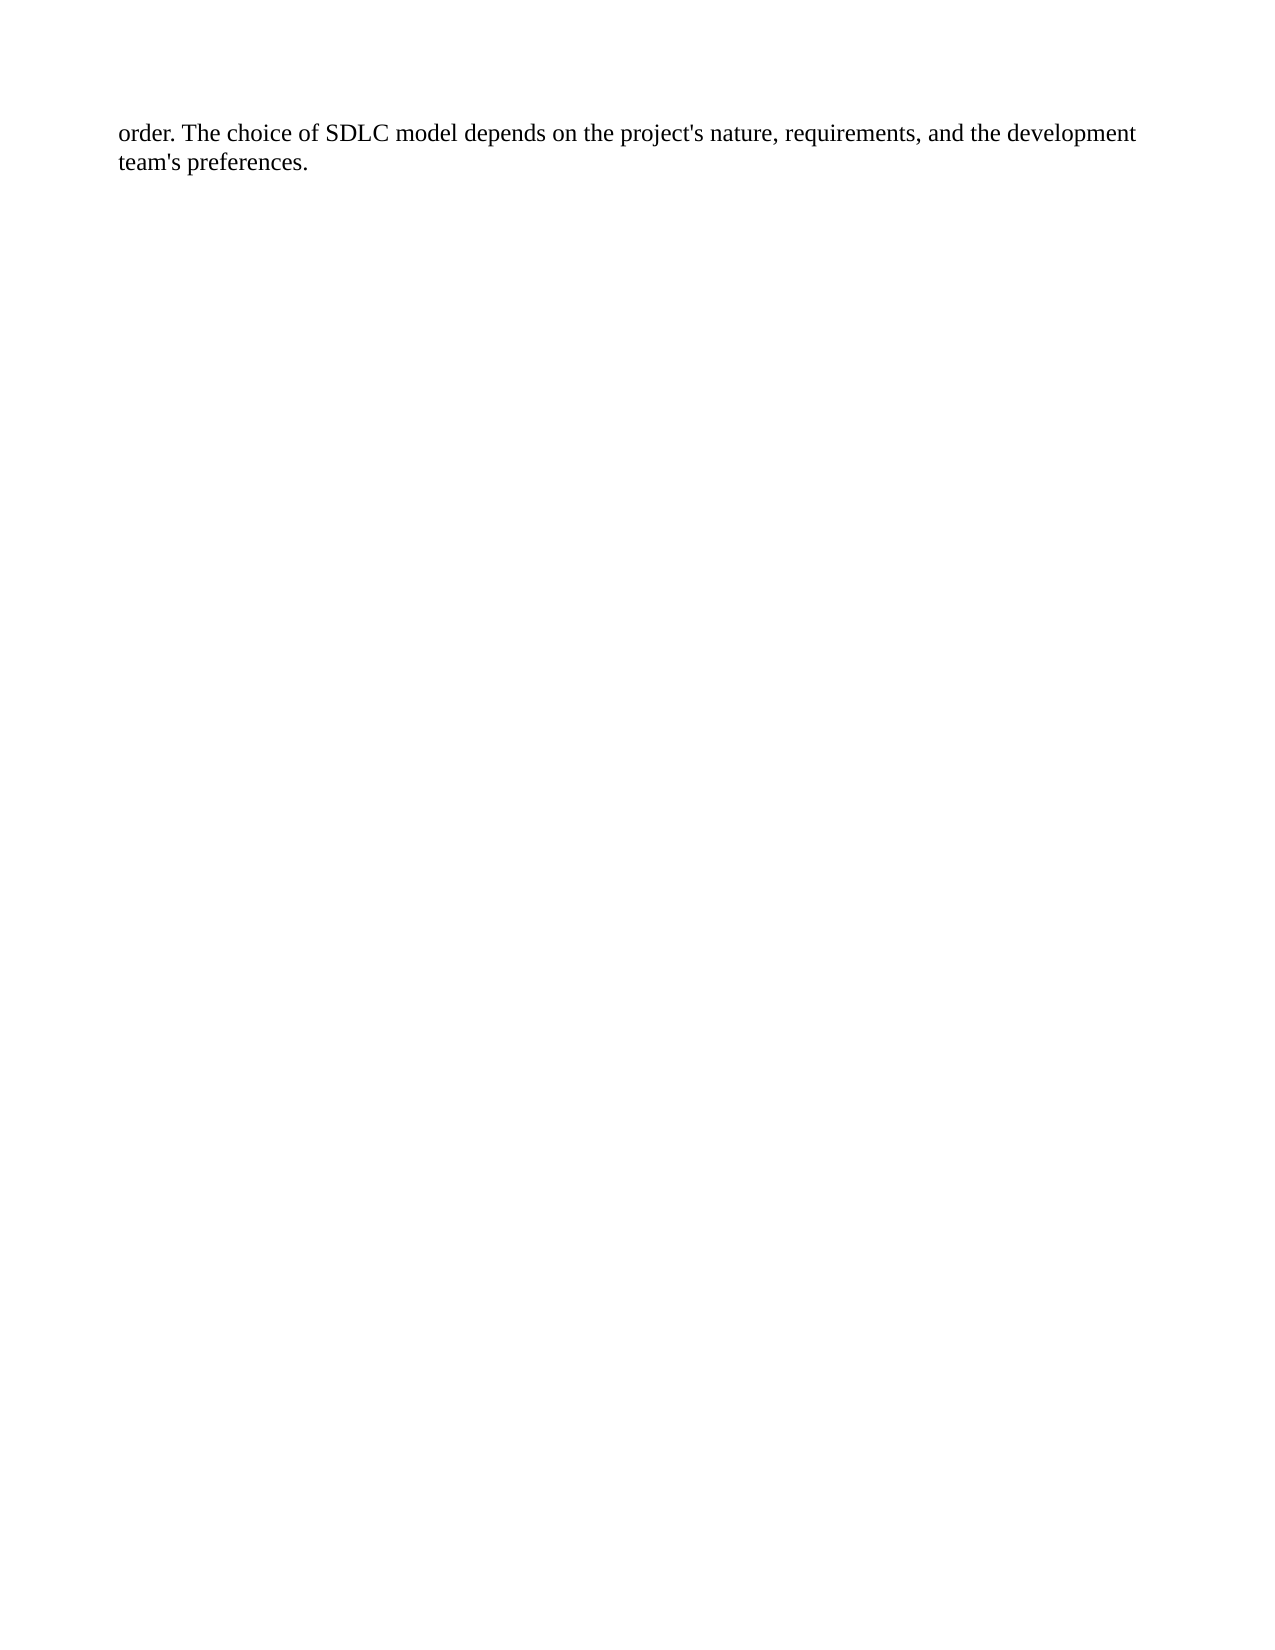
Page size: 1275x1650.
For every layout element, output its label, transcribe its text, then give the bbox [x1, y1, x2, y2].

text order. The choice of SDLC model depends on the project's nature, requirements, and the development team's preferences. [118, 118, 1157, 176]
